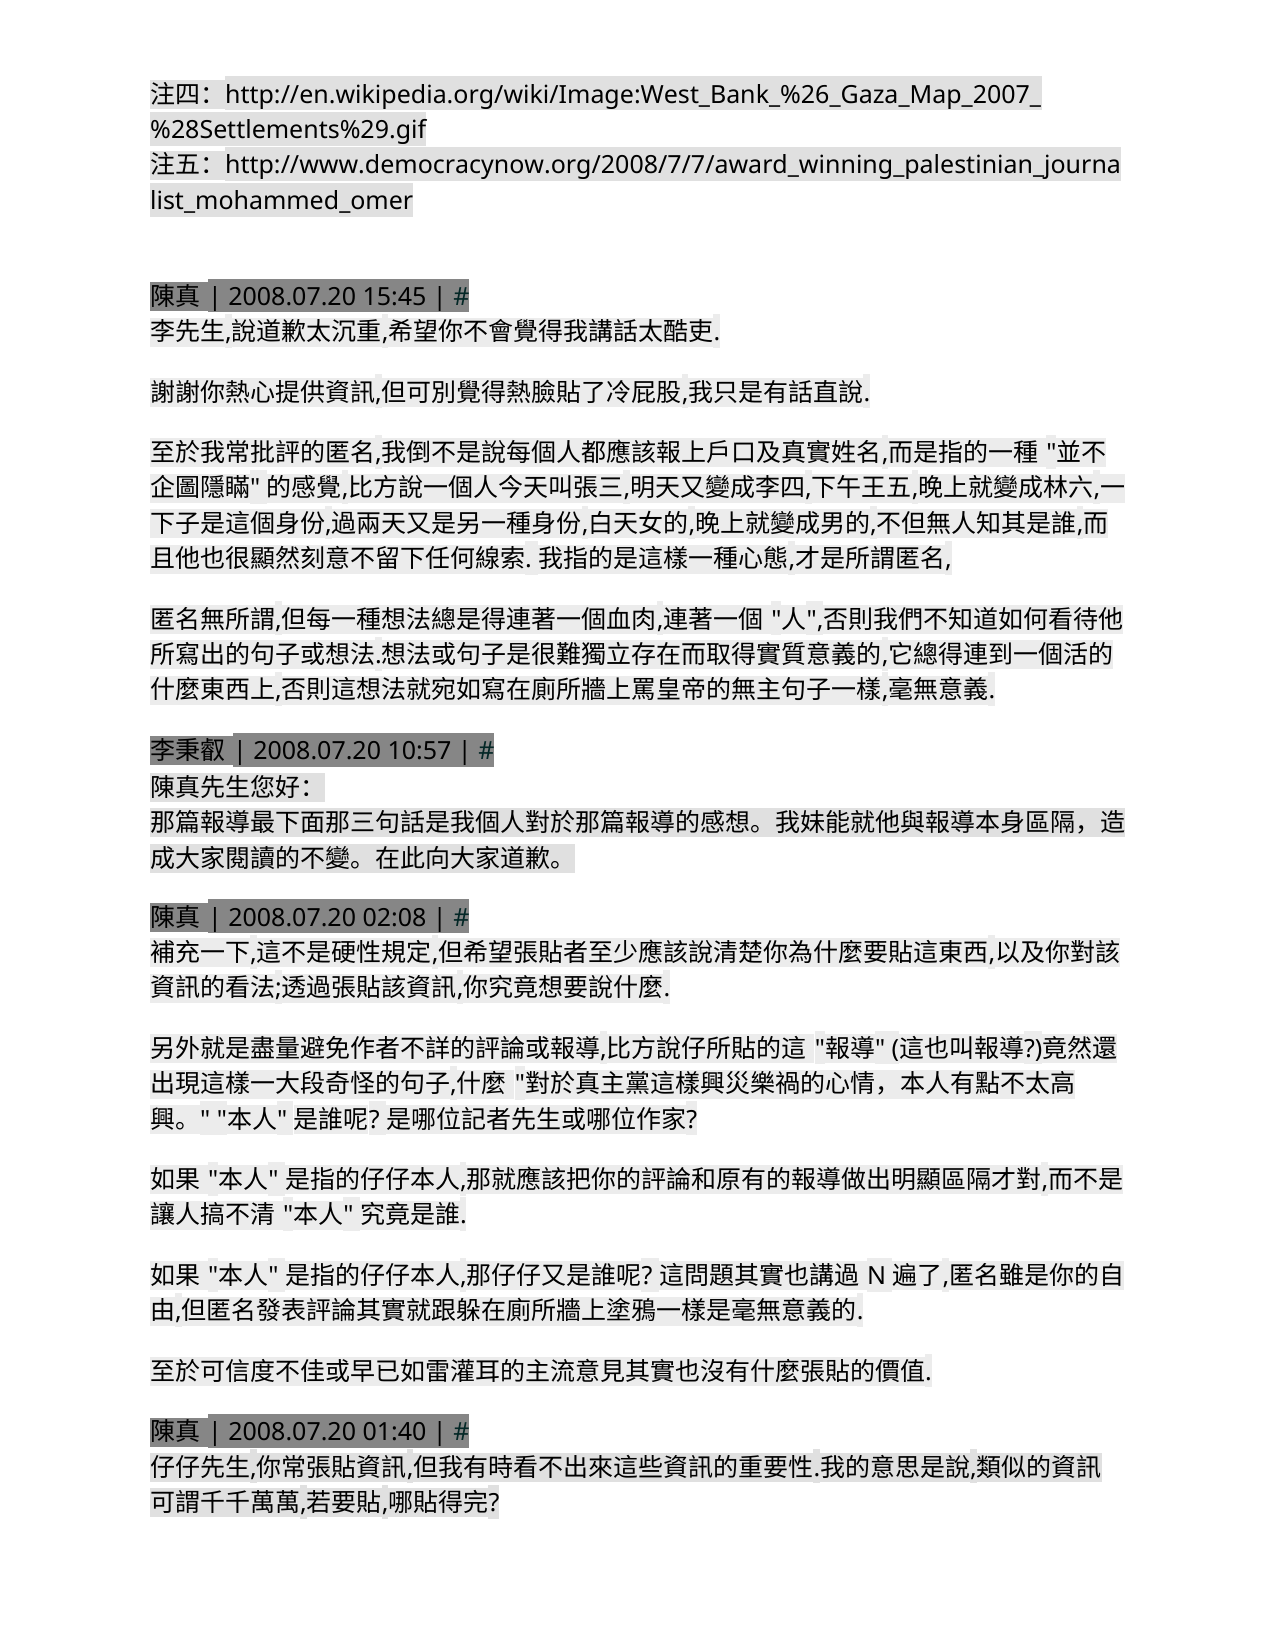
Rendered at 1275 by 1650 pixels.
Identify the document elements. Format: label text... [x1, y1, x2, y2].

text 陳真 | 2008.07.20 15:45 | # [150, 277, 1125, 312]
text 匿名無所謂,但每一種想法總是得連著一個血肉,連著一個 "人",否則我們不知道如何看待他所寫出的句子或想法.想法或句子是很難獨立存在而取得實質意義的,它總得連到一個活的什麼東西上,否則這想法就宛如寫在廁所牆上罵皇帝的無主句子一樣,毫無意義. [150, 600, 1125, 706]
text 謝謝你熱心提供資訊,但可別覺得熱臉貼了冷屁股,我只是有話直說. [150, 373, 1125, 408]
text 補充一下,這不是硬性規定,但希望張貼者至少應該說清楚你為什麼要貼這東西,以及你對該資訊的看法;透過張貼該資訊,你究竟想要說什麼. [150, 933, 1125, 1004]
text 至於我常批評的匿名,我倒不是說每個人都應該報上戶口及真實姓名,而是指的一種 "並不企圖隱瞞" 的感覺,比方說一個人今天叫張三,明天又變成李四,下午王五,晚上就變成林六,一下子是這個身份,過兩天又是另一種身份,白天女的,晚上就變成男的,不但無人知其是誰,而且他也很顯然刻意不留下任何線索. 我指的是這樣一種心態,才是所謂匿名, [150, 433, 1125, 575]
text 陳真先生您好： 那篇報導最下面那三句話是我個人對於那篇報導的感想。我妹能就他與報導本身區隔，造成大家閱讀的不變。在此向大家道歉。 [150, 767, 1125, 873]
text 如果 "本人" 是指的仔仔本人,那仔仔又是誰呢? 這問題其實也講過 N 遍了,匿名雖是你的自由,但匿名發表評論其實就跟躲在廁所牆上塗鴉一樣是毫無意義的. [150, 1256, 1125, 1327]
text 如果 "本人" 是指的仔仔本人,那就應該把你的評論和原有的報導做出明顯區隔才對,而不是讓人搞不清 "本人" 究竟是誰. [150, 1160, 1125, 1231]
text 李秉叡 | 2008.07.20 10:57 | # [150, 731, 1125, 767]
text 另外就是盡量避免作者不詳的評論或報導,比方說仔所貼的這 "報導" (這也叫報導?)竟然還出現這樣一大段奇怪的句子,什麼 "對於真主黨這樣興災樂禍的心情，本人有點不太高興。" "本人" 是誰呢? 是哪位記者先生或哪位作家? [150, 1029, 1125, 1135]
text 至於可信度不佳或早已如雷灌耳的主流意見其實也沒有什麼張貼的價值. [150, 1352, 1125, 1387]
text 仔仔先生,你常張貼資訊,但我有時看不出來這些資訊的重要性.我的意思是說,類似的資訊可謂千千萬萬,若要貼,哪貼得完? [150, 1448, 1125, 1519]
text 陳真 | 2008.07.20 01:40 | # [150, 1412, 1125, 1448]
text 陳真 | 2008.07.20 02:08 | # [150, 898, 1125, 933]
text 李先生,說道歉太沉重,希望你不會覺得我講話太酷吏. [150, 312, 1125, 348]
text 注四：http://en.wikipedia.org/wiki/Image:West_Bank_%26_Gaza_Map_2007_%28Settlements%29.gif 注五：http://www.democracynow.org/2008/7/7/award_winning_palestinian_journalist_mohammed_omer [150, 75, 1125, 252]
